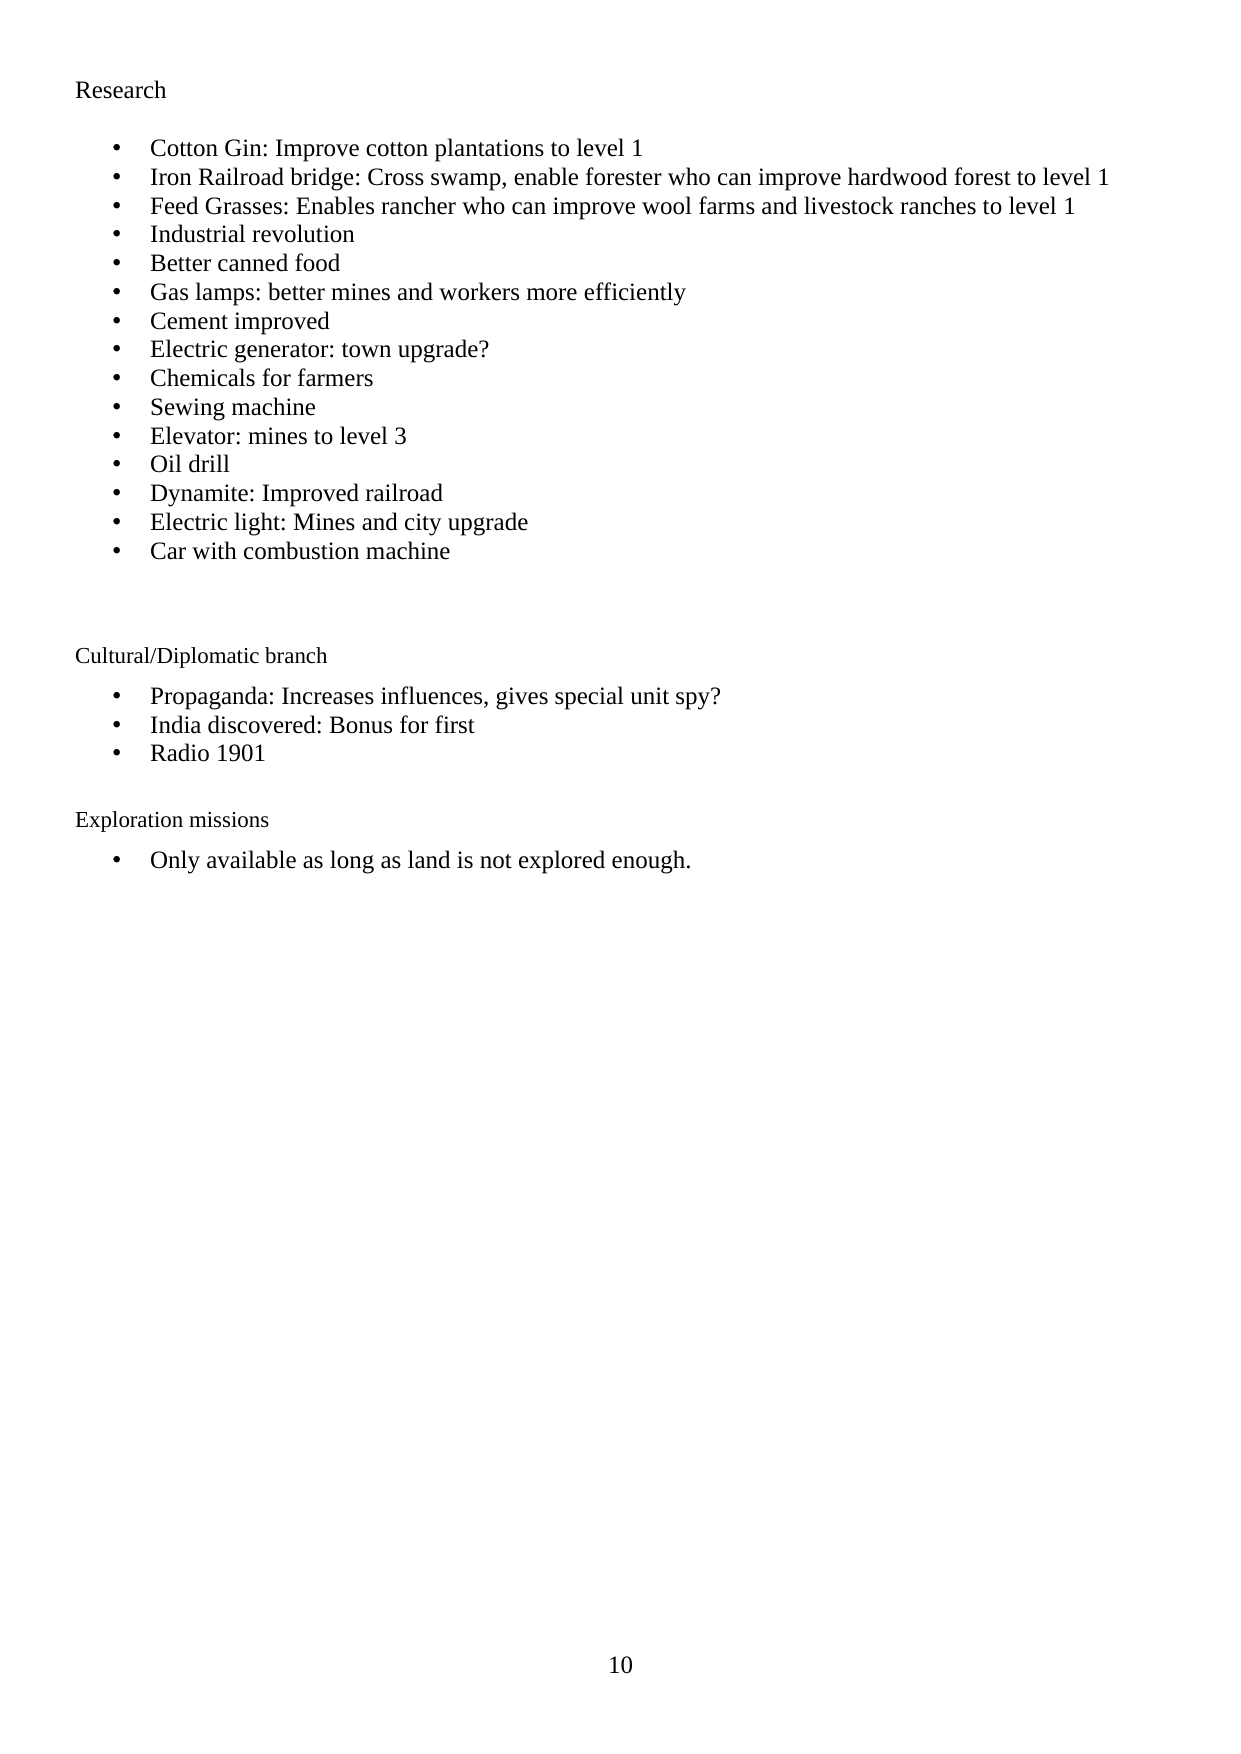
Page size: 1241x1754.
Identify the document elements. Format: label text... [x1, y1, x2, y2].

list Better canned food [112, 248, 1166, 277]
list Electric generator: town upgrade? [112, 334, 1166, 363]
list Car with combustion machine [112, 536, 1166, 564]
text Cultural/Diplomatic branch [75, 642, 1166, 668]
list Iron Railroad bridge: Cross swamp, enable forester who can improve hardwood forest to level 1 [112, 162, 1166, 191]
list Propaganda: Increases influences, gives special unit spy? [112, 681, 1166, 710]
list Gas lamps: better mines and workers more efficiently [112, 277, 1166, 306]
list Electric light: Mines and city upgrade [112, 507, 1166, 536]
list Sewing machine [112, 392, 1166, 421]
list Dynamite: Improved railroad [112, 478, 1166, 507]
list Elevator: mines to level 3 [112, 421, 1166, 449]
list Industrial revolution [112, 219, 1166, 248]
list Oil drill [112, 449, 1166, 478]
list Only available as long as land is not explored enough. [112, 845, 1166, 874]
list Feed Grasses: Enables rancher who can improve wool farms and livestock ranches to level 1 [112, 191, 1166, 219]
list Cement improved [112, 306, 1166, 334]
list India discovered: Bonus for first [112, 710, 1166, 738]
list Radio 1901 [112, 738, 1166, 767]
list Cotton Gin: Improve cotton plantations to level 1 [112, 133, 1166, 162]
text Exploration missions [75, 806, 1166, 832]
list Chemicals for farmers [112, 363, 1166, 392]
